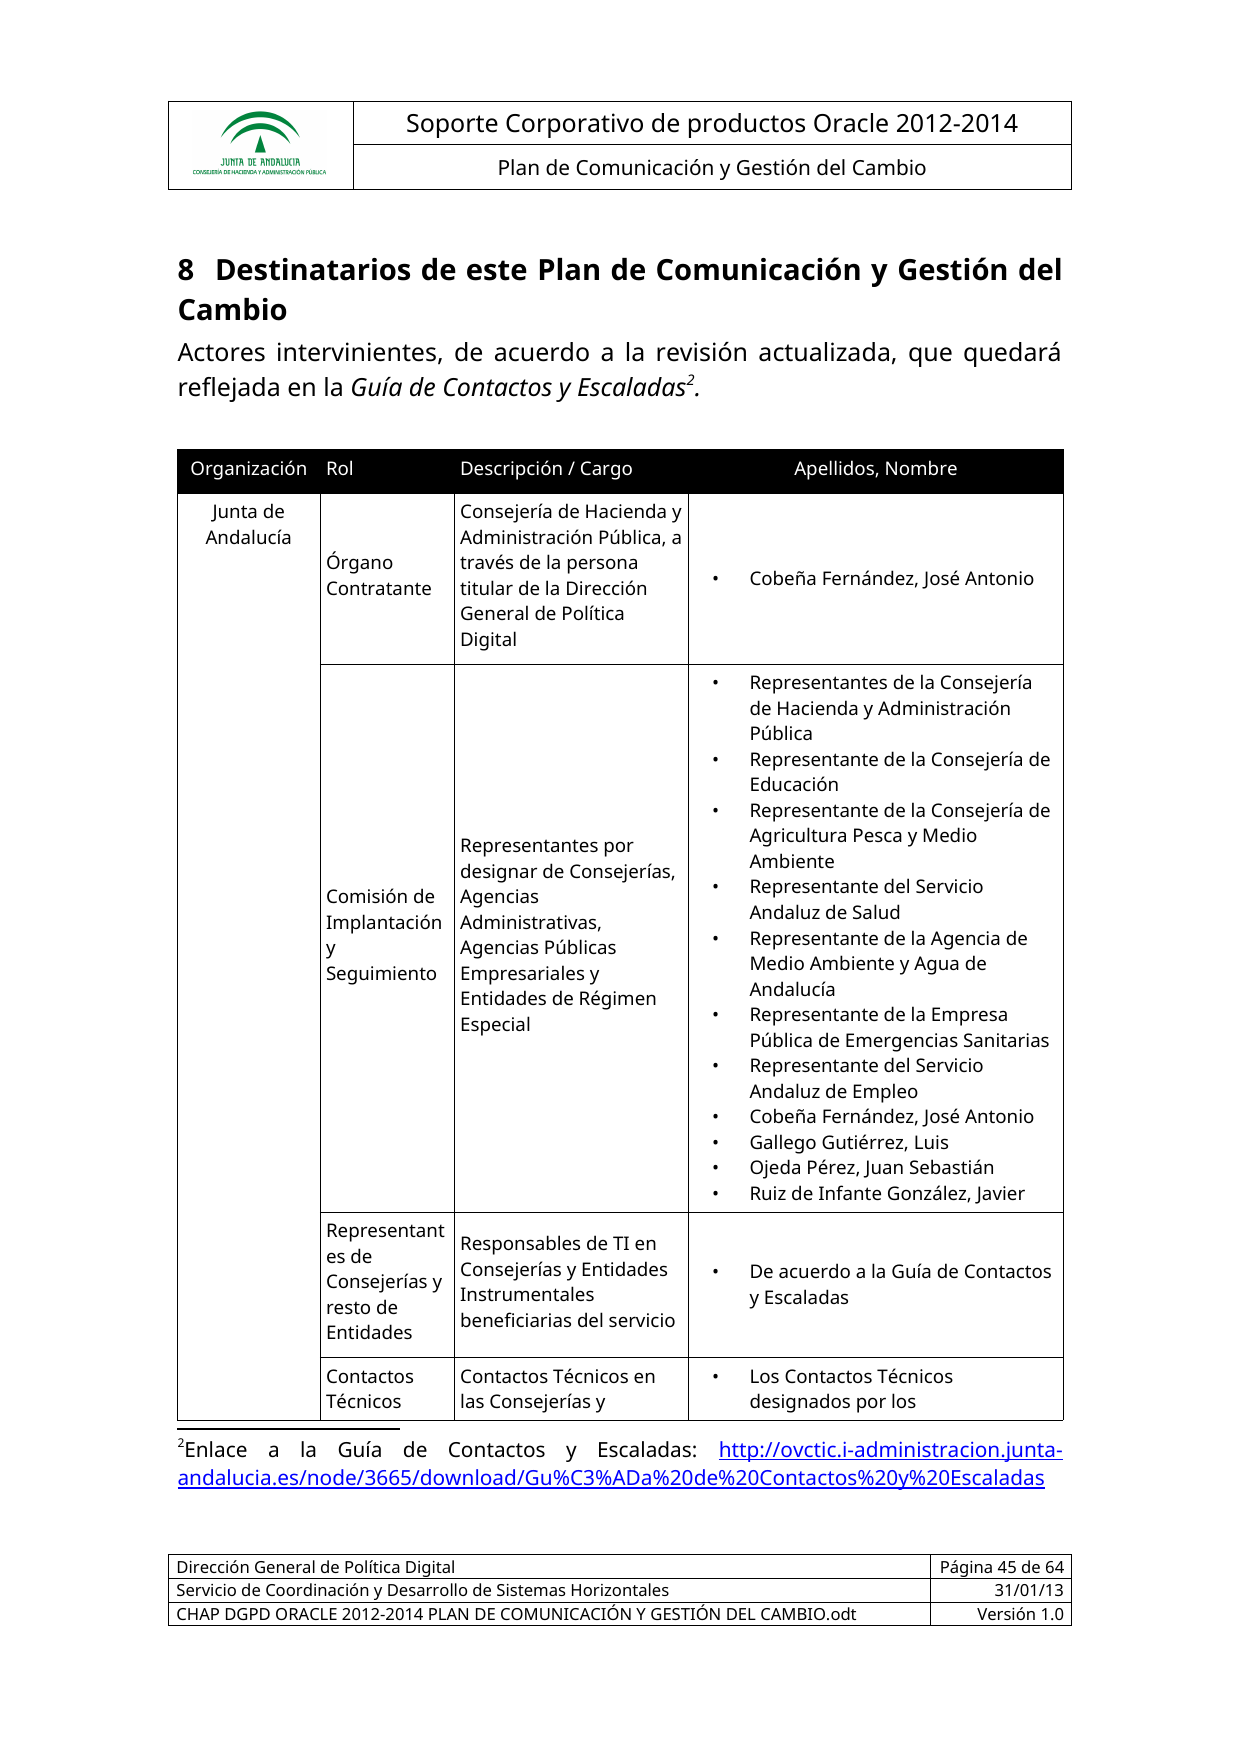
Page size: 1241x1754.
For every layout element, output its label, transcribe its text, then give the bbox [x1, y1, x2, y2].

table_cell Comisión de Implantación y Seguimiento [321, 665, 454, 1212]
table_cell Contactos Técnicos [321, 1358, 454, 1420]
table_cell Cobeña Fernández, José Antonio [689, 494, 1063, 664]
table_cell Representantes de Consejerías y resto de Entidades [321, 1213, 454, 1357]
table_cell Los Contactos Técnicos designados por los [689, 1358, 1063, 1420]
table_cell Órgano Contratante [321, 494, 454, 664]
text Enlace a la Guía de Contactos y Escaladas: http://ovctic.i-administracion.junta-andalucia.es/node/3665/download/Gu%C3%ADa%20de%20Contactos%20y%20Escaladas [177, 1435, 1063, 1492]
table_header Apellidos, Nombre [689, 450, 1063, 493]
table_header Descripción / Cargo [455, 450, 688, 493]
table_cell Representantes de la Consejería de Hacienda y Administración Pública Representante de la Consejería de Educación Representante de la Consejería de Agricultura Pesca y Medio Ambiente Representante del Servicio Andaluz de Salud Representante de la Agencia de Medio Ambiente y Agua de Andalucía Representante de la Empresa Pública de Emergencias Sanitarias Representante del Servicio Andaluz de Empleo Cobeña Fernández, José Antonio Gallego Gutiérrez, Luis Ojeda Pérez, Juan Sebastián Ruiz de Infante González, Javier [689, 665, 1063, 1212]
text Actores intervinientes, de acuerdo a la revisión actualizada, que quedará reflejada en la Guía de Contactos y Escaladas. [177, 335, 1063, 403]
table_cell Contactos Técnicos en las Consejerías y [455, 1358, 688, 1420]
table_cell Representantes por designar de Consejerías, Agencias Administrativas, Agencias Públicas Empresariales y Entidades de Régimen Especial [455, 665, 688, 1212]
table_cell De acuerdo a la Guía de Contactos y Escaladas [689, 1213, 1063, 1357]
table_cell Junta de Andalucía [178, 494, 320, 1420]
table_header Organización [178, 450, 320, 493]
picture [192, 110, 327, 175]
table_cell Consejería de Hacienda y Administración Pública, a través de la persona titular de la Dirección General de Política Digital [455, 494, 688, 664]
table_cell Responsables de TI en Consejerías y Entidades Instrumentales beneficiarias del servicio [455, 1213, 688, 1357]
subtitle Destinatarios de este Plan de Comunicación y Gestión del Cambio [177, 249, 1063, 329]
table_header Rol [321, 450, 454, 493]
